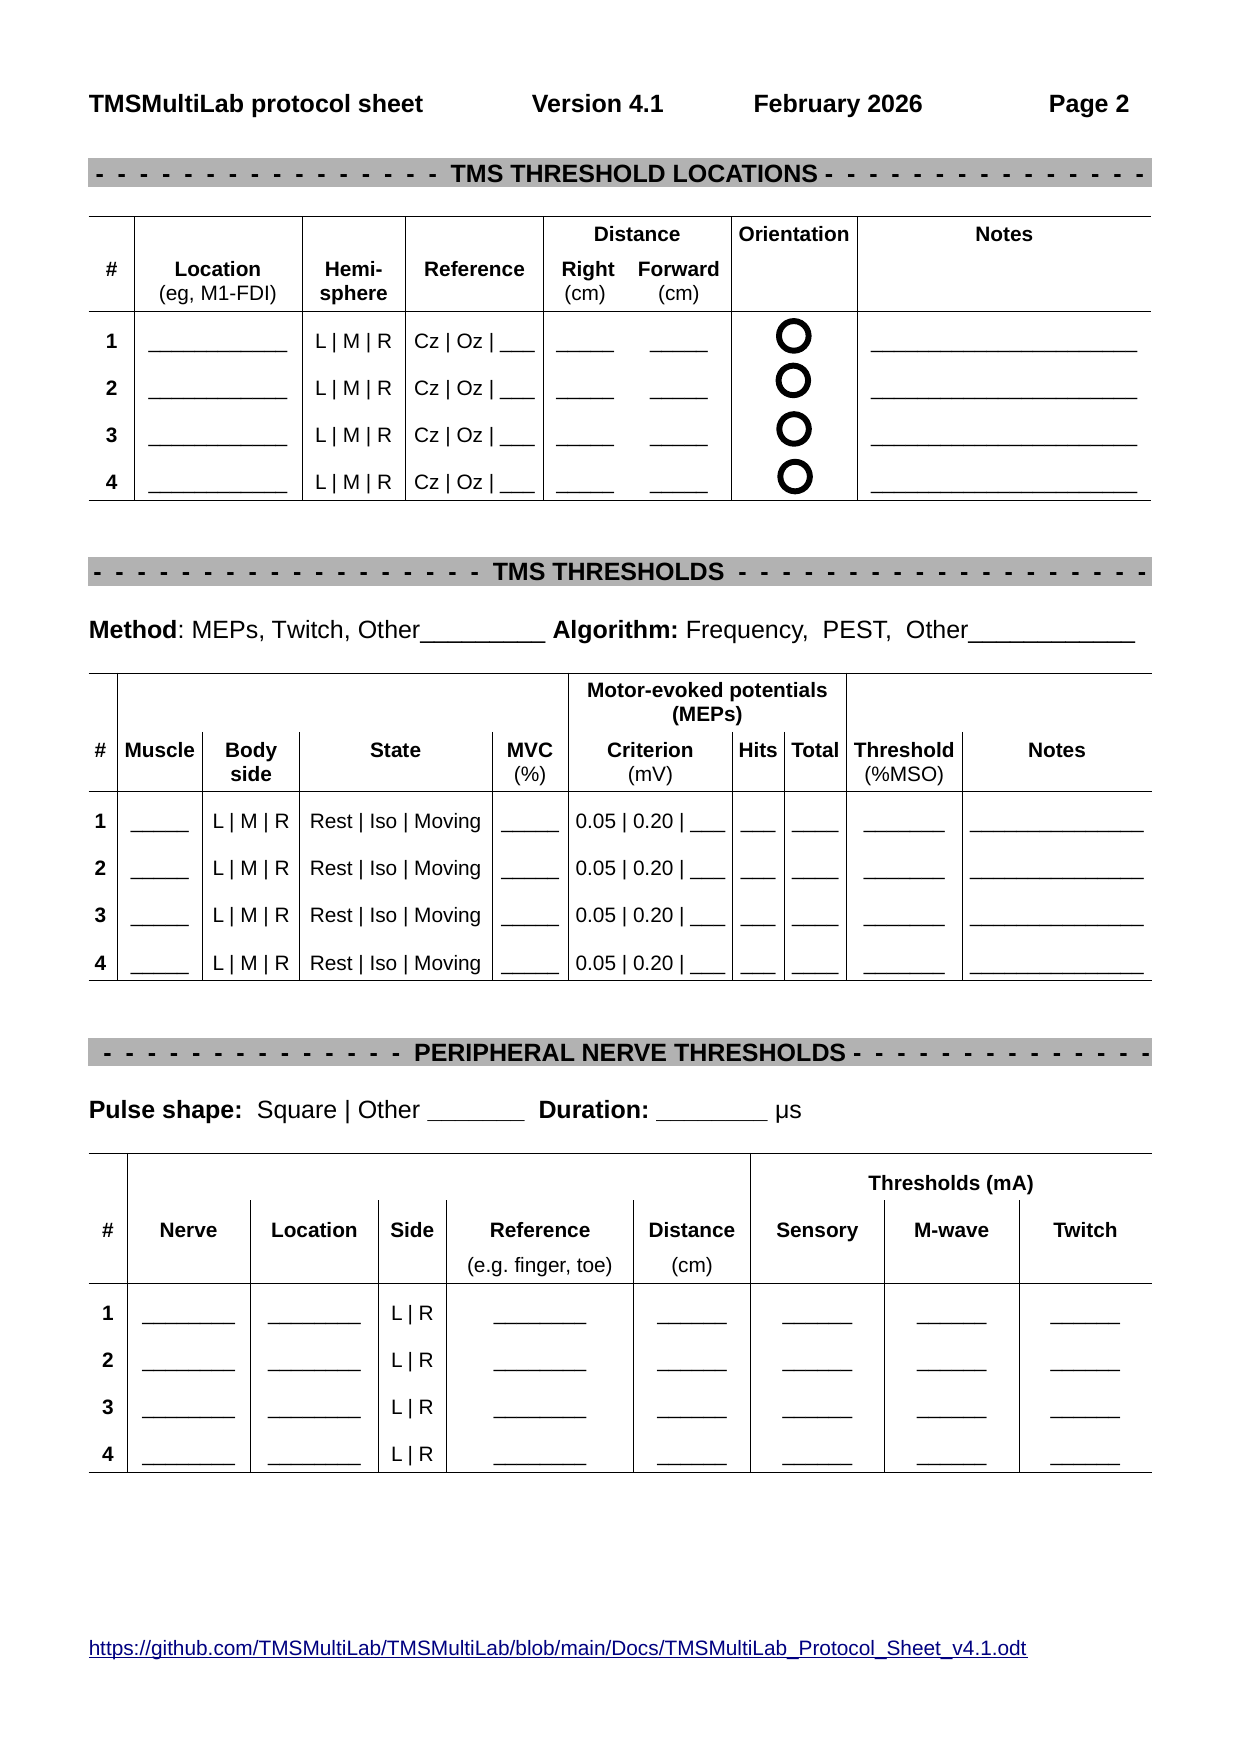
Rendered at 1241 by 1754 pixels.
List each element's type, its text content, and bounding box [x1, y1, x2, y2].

table_cell 1 [89, 1284, 127, 1330]
table_cell _______________________ [858, 453, 1151, 500]
table_cell Side [379, 1200, 446, 1283]
table_cell 2 [89, 839, 117, 886]
table_cell ________ [251, 1378, 378, 1424]
table_cell Cz | Oz | ___ [406, 453, 543, 500]
table_cell ______ [1020, 1378, 1152, 1424]
table_cell ______ [1020, 1330, 1152, 1377]
table_cell ________ [447, 1284, 633, 1330]
table_header [378, 1154, 446, 1200]
table_cell _____ [118, 792, 202, 838]
table_cell ________ [251, 1330, 378, 1377]
table_cell Location (eg, M1-FDI) [135, 252, 302, 311]
table_cell ______ [885, 1284, 1019, 1330]
table_cell ____ [785, 933, 846, 980]
table_cell Rest | Iso | Moving [300, 933, 492, 980]
table_cell _____ [627, 405, 731, 453]
table_header [962, 674, 1152, 732]
table_cell ___ [733, 886, 784, 933]
table_cell [732, 358, 857, 405]
table_cell 3 [89, 1378, 127, 1424]
table_cell M-wave [885, 1200, 1019, 1283]
table_cell 4 [89, 1425, 127, 1472]
table_cell Twitch [1020, 1200, 1152, 1283]
table_cell _______________________ [858, 312, 1151, 358]
table_cell [732, 453, 857, 500]
table_cell ______ [634, 1425, 750, 1472]
table_cell ____________ [135, 312, 302, 358]
table_header Motor-evoked potentials (MEPs) [569, 674, 846, 732]
table_cell _______ [847, 792, 962, 838]
table_cell ________ [447, 1425, 633, 1472]
table_cell Reference (e.g. finger, toe) [447, 1200, 633, 1283]
table_header [847, 674, 962, 732]
table_header [406, 217, 543, 252]
table_cell _____ [493, 933, 568, 980]
table_cell _____ [627, 453, 731, 500]
table_cell # [89, 1200, 127, 1283]
table_cell 0.05 | 0.20 | ___ [569, 839, 732, 886]
table_header [89, 674, 117, 732]
table_cell ________ [128, 1378, 250, 1424]
table_cell ________ [128, 1284, 250, 1330]
table_cell Criterion (mV) [569, 732, 732, 791]
table_cell ______ [885, 1425, 1019, 1472]
table_cell ______ [634, 1284, 750, 1330]
table_header [128, 1154, 250, 1200]
table_cell Nerve [128, 1200, 250, 1283]
table_cell Cz | Oz | ___ [406, 358, 543, 405]
table_cell ________ [128, 1330, 250, 1377]
table_cell ___ [733, 933, 784, 980]
table_cell _______________ [963, 933, 1152, 980]
table_cell ____________ [135, 453, 302, 500]
table_cell 0.05 | 0.20 | ___ [569, 886, 732, 933]
table_cell _______ [847, 933, 962, 980]
table_cell 2 [89, 358, 134, 405]
table_cell Right (cm) [544, 252, 627, 311]
table_cell ____ [785, 839, 846, 886]
table_cell L | M | R [203, 933, 299, 980]
text Method: MEPs, Twitch, Other_________ Algorithm: Frequency, PEST, Other____________ [88, 615, 1152, 644]
table_cell ______ [885, 1378, 1019, 1424]
table_cell ______ [634, 1330, 750, 1377]
table_cell 1 [89, 792, 117, 838]
table_cell _____ [544, 358, 627, 405]
table_cell _____ [493, 792, 568, 838]
text - - - - - - - - - - - - - - PERIPHERAL NERVE THRESHOLDS - - - - - - - - - - - - - - [88, 1038, 1152, 1066]
table_cell 3 [89, 886, 117, 933]
table_cell Muscle [118, 732, 202, 791]
table_cell Hemi-sphere [303, 252, 405, 311]
table_cell 3 [89, 405, 134, 453]
table_cell [732, 405, 857, 453]
table_cell MVC (%) [493, 732, 568, 791]
table_cell Reference [406, 252, 543, 311]
table_cell Distance (cm) [634, 1200, 750, 1283]
table_cell 2 [89, 1330, 127, 1377]
table_cell _______________________ [858, 405, 1151, 453]
table_cell ___ [733, 839, 784, 886]
text - - - - - - - - - - - - - - - - - - TMS THRESHOLDS - - - - - - - - - - - - - - - - - - - [88, 557, 1152, 586]
table_cell ________ [447, 1330, 633, 1377]
table_cell _____ [544, 405, 627, 453]
table_cell L | M | R [303, 405, 405, 453]
table_cell ______ [751, 1330, 884, 1377]
table_cell L | R [379, 1284, 446, 1330]
table_header [135, 217, 302, 252]
table_header Notes [858, 217, 1151, 252]
table_cell Rest | Iso | Moving [300, 792, 492, 838]
table_cell _______________ [963, 839, 1152, 886]
table_header Distance [544, 217, 731, 252]
table_header Thresholds (mA) [751, 1154, 1152, 1200]
table_cell _____ [493, 886, 568, 933]
table_cell # [89, 732, 117, 791]
table_cell ________ [251, 1425, 378, 1472]
table_header [89, 1154, 127, 1200]
table_cell Threshold (%MSO) [847, 732, 962, 791]
table_cell Rest | Iso | Moving [300, 886, 492, 933]
table_cell _______________ [963, 886, 1152, 933]
table_cell _______ [847, 839, 962, 886]
table_cell [732, 252, 857, 311]
table_cell ______ [751, 1284, 884, 1330]
table_cell ______ [1020, 1425, 1152, 1472]
table_cell L | M | R [203, 839, 299, 886]
table_header [89, 217, 134, 252]
table_cell [858, 252, 1151, 311]
table_cell ______ [1020, 1284, 1152, 1330]
table_cell ___ [733, 792, 784, 838]
table_cell _____ [544, 453, 627, 500]
table_cell ________ [251, 1284, 378, 1330]
table_cell L | R [379, 1330, 446, 1377]
table_cell _____ [118, 886, 202, 933]
table_cell State [300, 732, 492, 791]
table_cell Forward (cm) [627, 252, 731, 311]
table_cell L | R [379, 1425, 446, 1472]
table_cell 4 [89, 933, 117, 980]
table_cell _____ [118, 839, 202, 886]
table_cell 0.05 | 0.20 | ___ [569, 792, 732, 838]
table_cell 1 [89, 312, 134, 358]
table_header Orientation [732, 217, 857, 252]
table_cell ______ [751, 1425, 884, 1472]
table_cell _____ [118, 933, 202, 980]
table_cell Total [785, 732, 846, 791]
table_cell ______ [885, 1330, 1019, 1377]
table_cell ________ [447, 1378, 633, 1424]
table_header [250, 1154, 378, 1200]
table_cell ____________ [135, 358, 302, 405]
table_cell L | M | R [303, 453, 405, 500]
table_cell _______ [847, 886, 962, 933]
table_cell 4 [89, 453, 134, 500]
table_cell ________ [128, 1425, 250, 1472]
table_cell _____ [544, 312, 627, 358]
table_cell Cz | Oz | ___ [406, 405, 543, 453]
table_cell _______________________ [858, 358, 1151, 405]
table_cell L | M | R [203, 792, 299, 838]
table_cell Location [251, 1200, 378, 1283]
table_cell _____ [493, 839, 568, 886]
table_header [118, 674, 568, 732]
table_cell L | R [379, 1378, 446, 1424]
table_cell # [89, 252, 134, 311]
table_cell ______ [751, 1378, 884, 1424]
table_cell L | M | R [203, 886, 299, 933]
table_cell L | M | R [303, 312, 405, 358]
table_cell _______________ [963, 792, 1152, 838]
text - - - - - - - - - - - - - - - - TMS THRESHOLD LOCATIONS - - - - - - - - - - - - - - - [88, 158, 1152, 187]
table_cell ______ [634, 1378, 750, 1424]
table_cell L | M | R [303, 358, 405, 405]
table_cell [732, 312, 857, 358]
table_cell Cz | Oz | ___ [406, 312, 543, 358]
text Pulse shape: Square | Other _______ Duration: ________ μs [88, 1095, 1152, 1124]
table_cell ____ [785, 886, 846, 933]
table_header [634, 1154, 750, 1200]
table_cell _____ [627, 312, 731, 358]
table_cell ____________ [135, 405, 302, 453]
table_cell Notes [963, 732, 1152, 791]
table_cell 0.05 | 0.20 | ___ [569, 933, 732, 980]
table_cell Body side [203, 732, 299, 791]
table_cell Sensory [751, 1200, 884, 1283]
table_header [303, 217, 405, 252]
table_cell Rest | Iso | Moving [300, 839, 492, 886]
table_cell _____ [627, 358, 731, 405]
table_cell Hits [733, 732, 784, 791]
table_header [446, 1154, 633, 1200]
table_cell ____ [785, 792, 846, 838]
